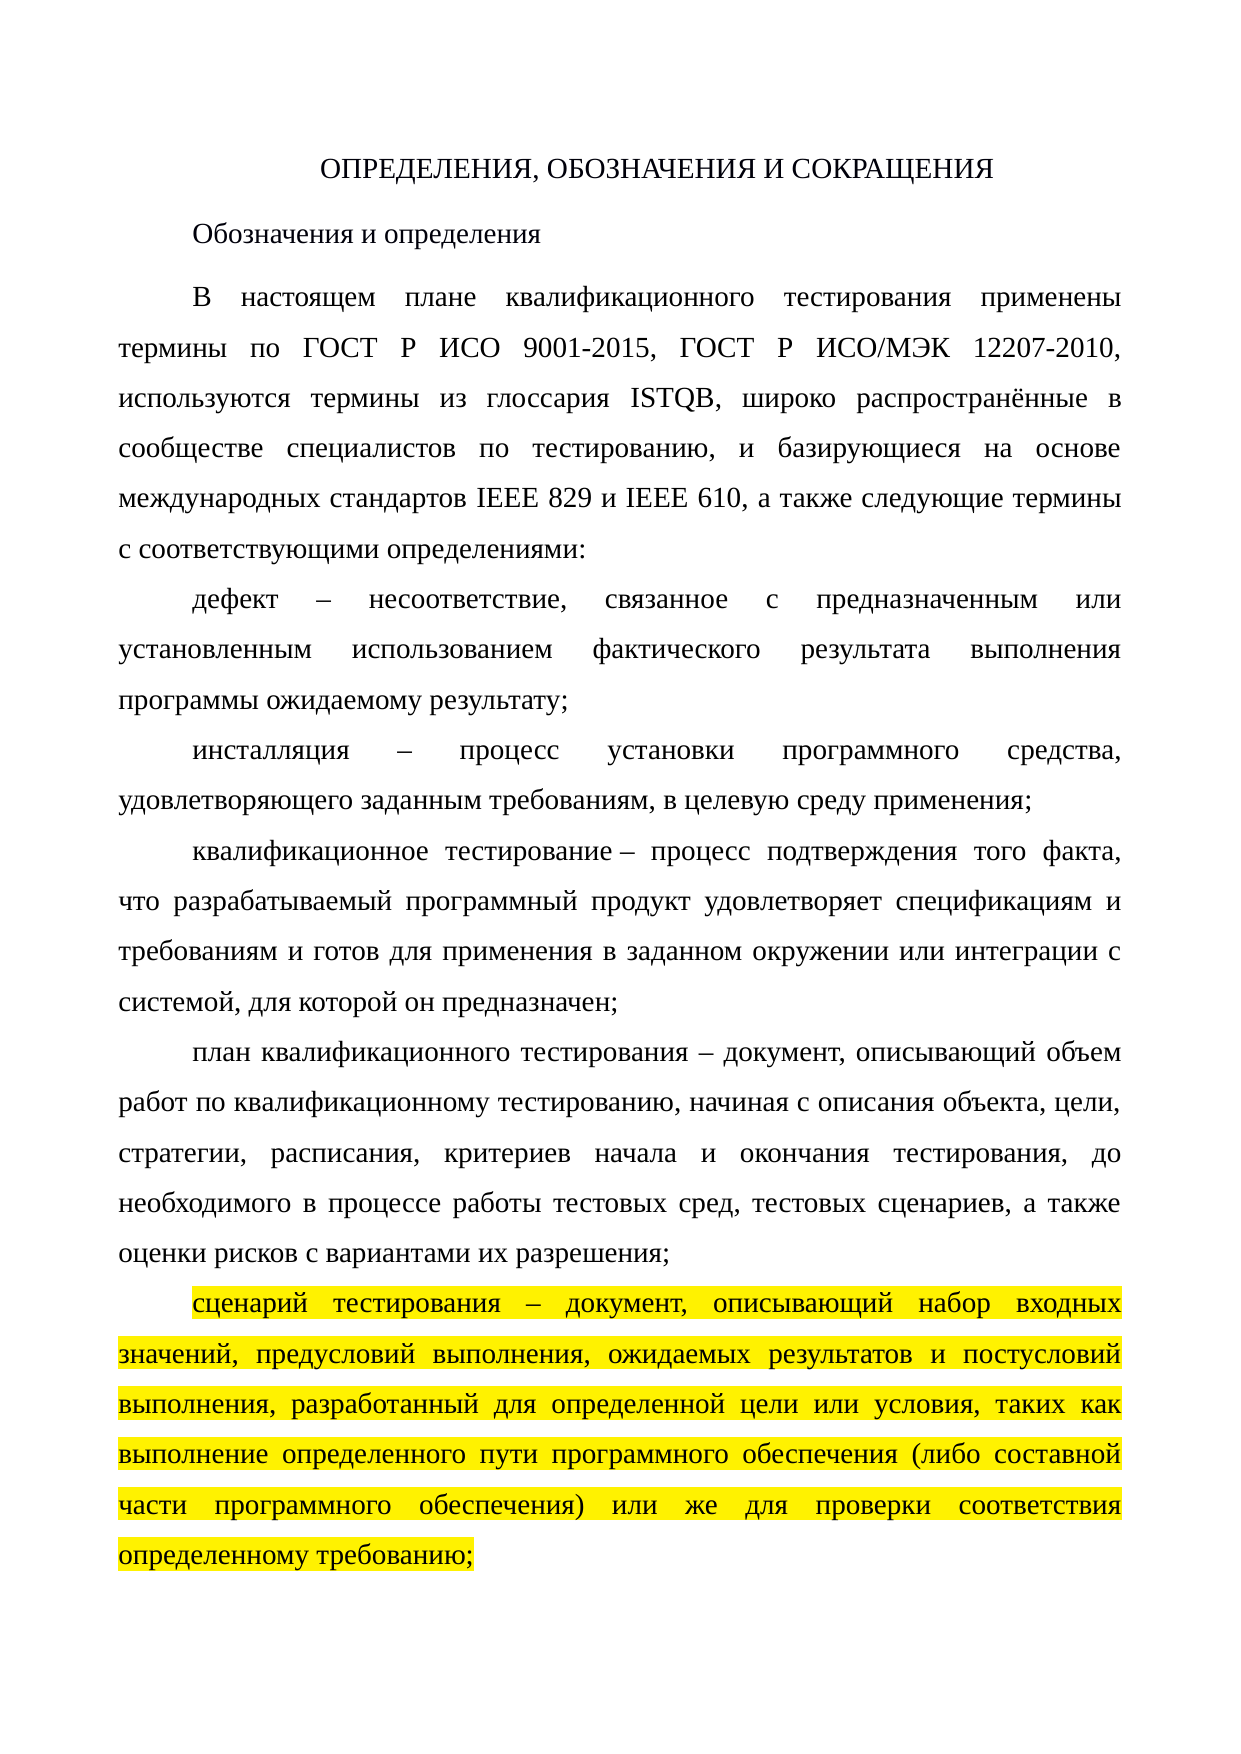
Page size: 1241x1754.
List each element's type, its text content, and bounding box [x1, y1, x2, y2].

text сценарий тестирования – документ, описывающий набор входных значений, предусловий выполнения, ожидаемых результатов и постусловий выполнения, разработанный для определенной цели или условия, таких как выполнение определенного пути программного обеспечения (либо составной части программного обеспечения) или же для проверки соответствия определенному требованию; [118, 1286, 1122, 1571]
subtitle Обозначения и определения [118, 217, 1122, 250]
text инсталляция – процесс установки программного средства, удовлетворяющего заданным требованиям, в целевую среду применения; [118, 732, 1122, 816]
text дефект – несоответствие, связанное с предназначенным или установленным использованием фактического результата выполнения программы ожидаемому результату; [118, 581, 1122, 715]
text план квалификационного тестирования – документ, описывающий объем работ по квалификационному тестированию, начиная с описания объекта, цели, стратегии, расписания, критериев начала и окончания тестирования, до необходимого в процессе работы тестовых сред, тестовых сценариев, а также оценки рисков с вариантами их разрешения; [118, 1034, 1122, 1269]
text квалификационное тестирование – процесс подтверждения того факта, что разрабатываемый программный продукт удовлетворяет спецификациям и требованиям и готов для применения в заданном окружении или интеграции с системой, для которой он предназначен; [118, 833, 1122, 1017]
subtitle ОПРЕДЕЛЕНИЯ, ОБОЗНАЧЕНИЯ И СОКРАЩЕНИЯ [118, 152, 1122, 185]
text В настоящем плане квалификационного тестирования применены термины по ГОСТ Р ИСО 9001-2015, ГОСТ Р ИСО/МЭК 12207-2010, используются термины из глоссария ISTQB, широко распространённые в сообществе специалистов по тестированию, и базирующиеся на основе международных стандартов IEEE 829 и IEEE 610, а также следующие термины с соответствующими определениями: [118, 279, 1122, 564]
